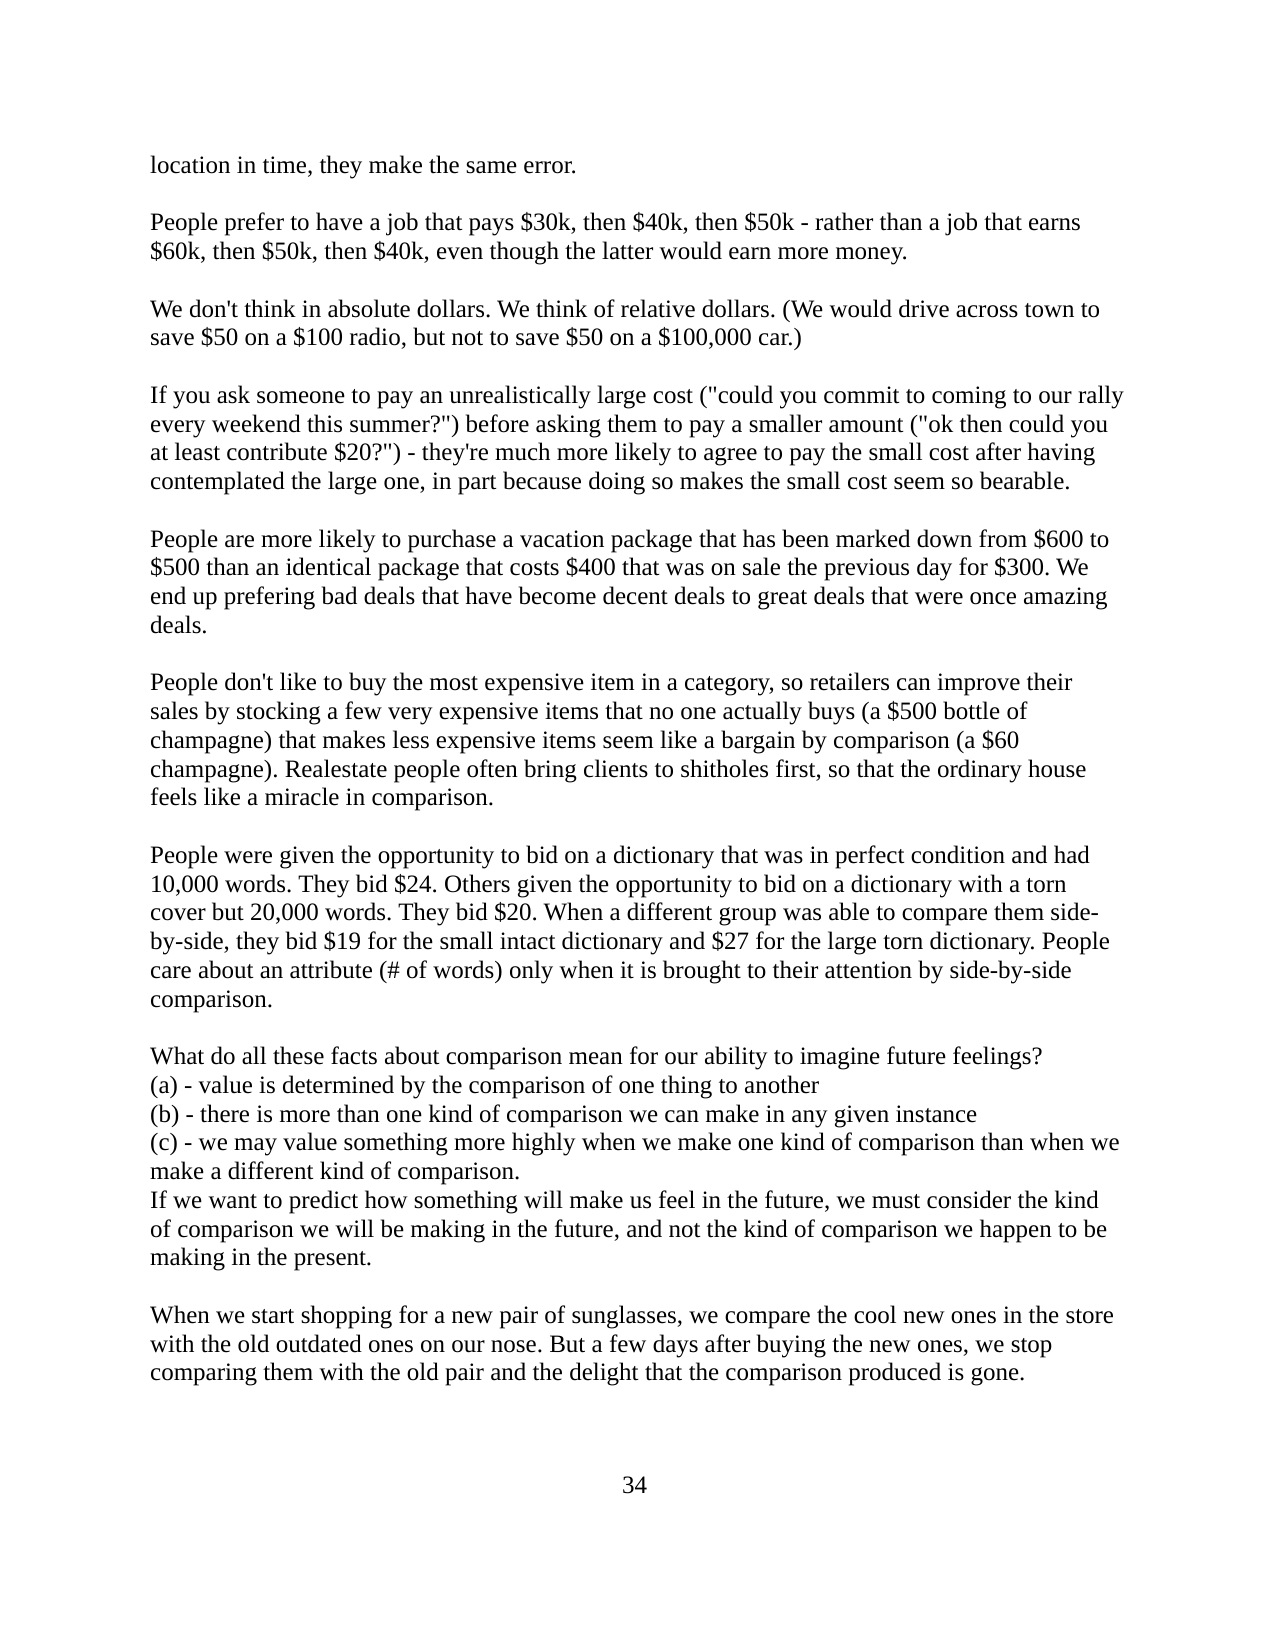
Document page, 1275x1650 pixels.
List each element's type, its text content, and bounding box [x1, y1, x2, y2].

text location in time, they make the same error. People prefer to have a job that pays $30k, then $40k, then $50k - rather than a job that earns $60k, then $50k, then $40k, even though the latter would earn more money. We don't think in absolute dollars. We think of relative dollars. (We would drive across town to save $50 on a $100 radio, but not to save $50 on a $100,000 car.) If you ask someone to pay an unrealistically large cost ("could you commit to coming to our rally every weekend this summer?") before asking them to pay a smaller amount ("ok then could you at least contribute $20?") - they're much more likely to agree to pay the small cost after having contemplated the large one, in part because doing so makes the small cost seem so bearable. People are more likely to purchase a vacation package that has been marked down from $600 to $500 than an identical package that costs $400 that was on sale the previous day for $300. We end up prefering bad deals that have become decent deals to great deals that were once amazing deals. People don't like to buy the most expensive item in a category, so retailers can improve their sales by stocking a few very expensive items that no one actually buys (a $500 bottle of champagne) that makes less expensive items seem like a bargain by comparison (a $60 champagne). Realestate people often bring clients to shitholes first, so that the ordinary house feels like a miracle in comparison. People were given the opportunity to bid on a dictionary that was in perfect condition and had 10,000 words. They bid $24. Others given the opportunity to bid on a dictionary with a torn cover but 20,000 words. They bid $20. When a different group was able to compare them side-by-side, they bid $19 for the small intact dictionary and $27 for the large torn dictionary. People care about an attribute (# of words) only when it is brought to their attention by side-by-side comparison. What do all these facts about comparison mean for our ability to imagine future feelings? (a) - value is determined by the comparison of one thing to another (b) - there is more than one kind of comparison we can make in any given instance (c) - we may value something more highly when we make one kind of comparison than when we make a different kind of comparison. If we want to predict how something will make us feel in the future, we must consider the kind of comparison we will be making in the future, and not the kind of comparison we happen to be making in the present. When we start shopping for a new pair of sunglasses, we compare the cool new ones in the store with the old outdated ones on our nose. But a few days after buying the new ones, we stop comparing them with the old pair and the delight that the comparison produced is gone. [150, 150, 1125, 1415]
